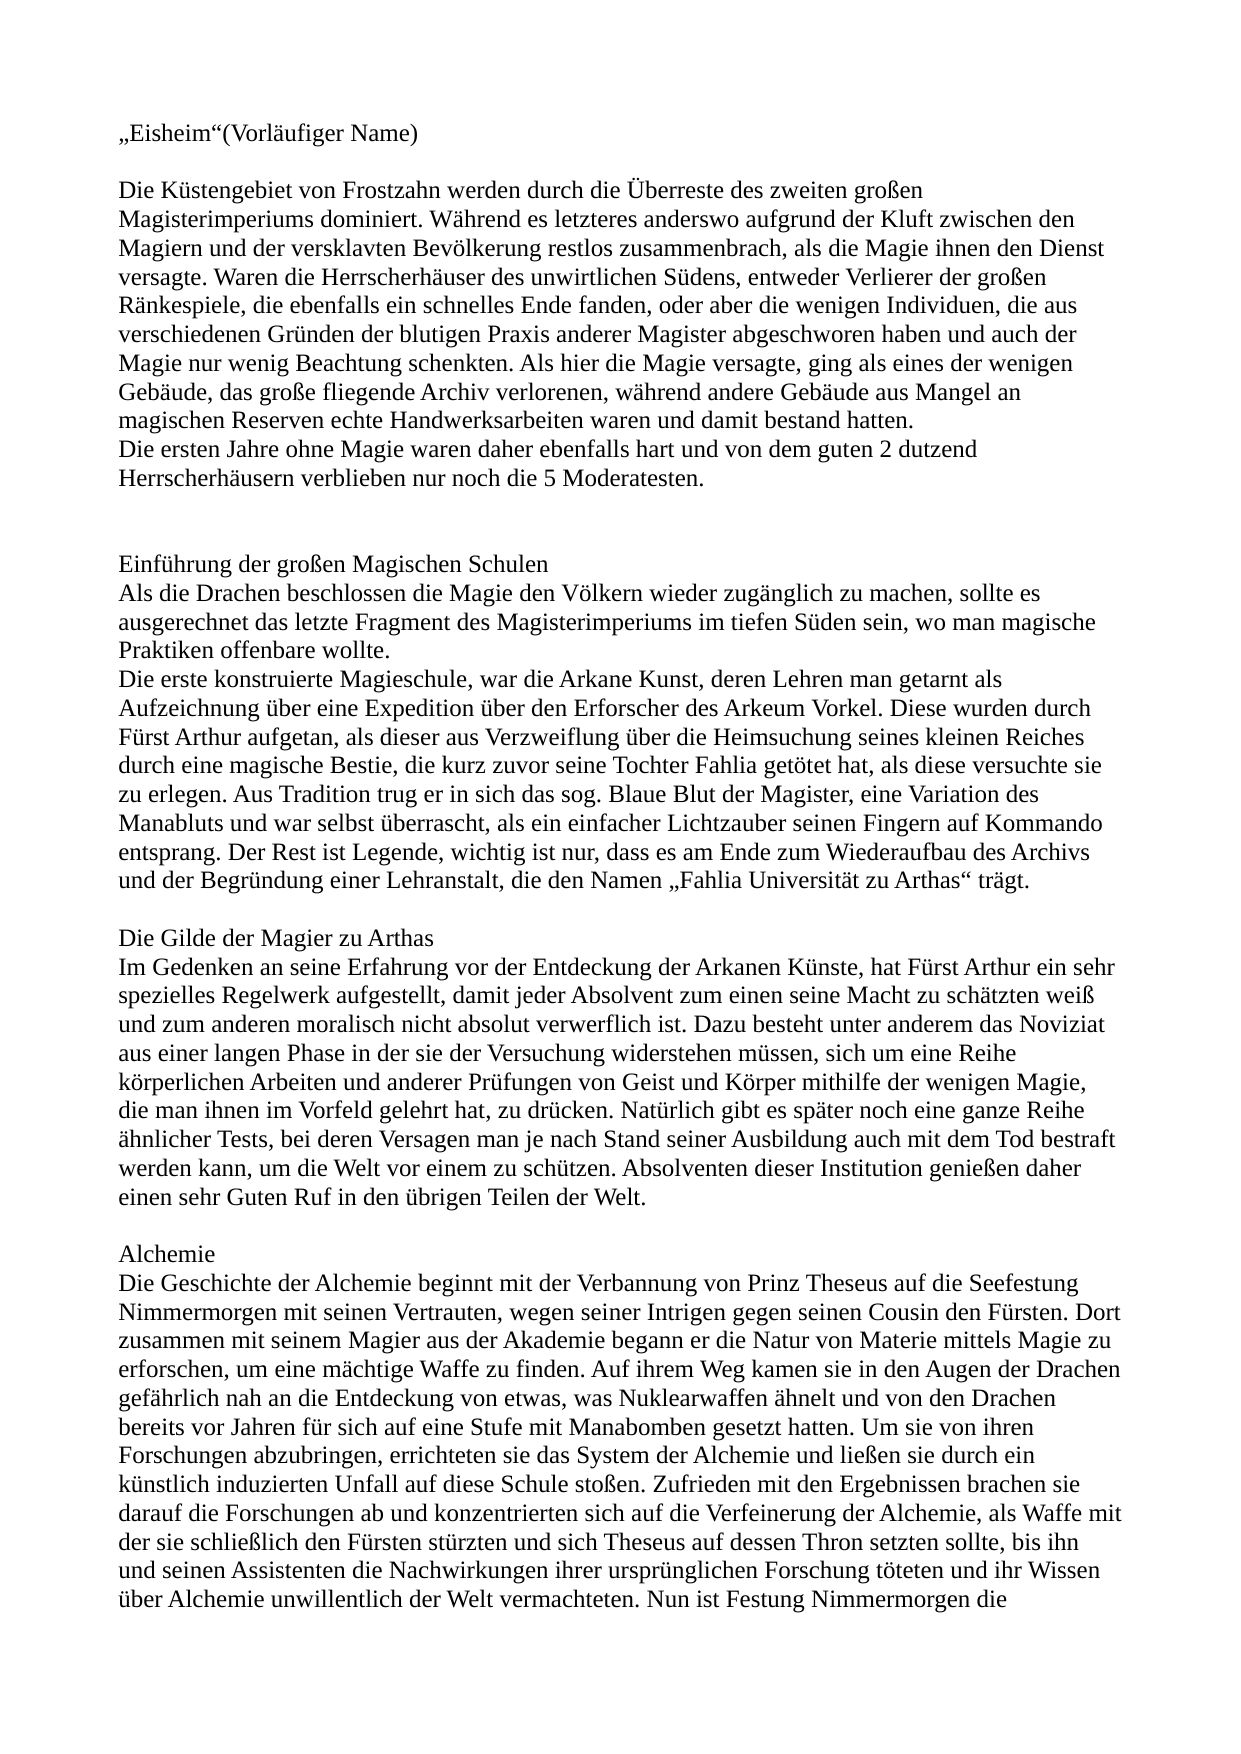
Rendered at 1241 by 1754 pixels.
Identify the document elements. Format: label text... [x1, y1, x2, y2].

text Als die Drachen beschlossen die Magie den Völkern wieder zugänglich zu machen, sollte es ausgerechnet das letzte Fragment des Magisterimperiums im tiefen Süden sein, wo man magische Praktiken offenbare wollte. [118, 578, 1122, 664]
text Die ersten Jahre ohne Magie waren daher ebenfalls hart und von dem guten 2 dutzend Herrscherhäusern verblieben nur noch die 5 Moderatesten. [118, 434, 1122, 492]
text Im Gedenken an seine Erfahrung vor der Entdeckung der Arkanen Künste, hat Fürst Arthur ein sehr spezielles Regelwerk aufgestellt, damit jeder Absolvent zum einen seine Macht zu schätzten weiß und zum anderen moralisch nicht absolut verwerflich ist. Dazu besteht unter anderem das Noviziat aus einer langen Phase in der sie der Versuchung widerstehen müssen, sich um eine Reihe körperlichen Arbeiten und anderer Prüfungen von Geist und Körper mithilfe der wenigen Magie, die man ihnen im Vorfeld gelehrt hat, zu drücken. Natürlich gibt es später noch eine ganze Reihe ähnlicher Tests, bei deren Versagen man je nach Stand seiner Ausbildung auch mit dem Tod bestraft werden kann, um die Welt vor einem zu schützen. Absolventen dieser Institution genießen daher einen sehr Guten Ruf in den übrigen Teilen der Welt. [118, 952, 1122, 1211]
text Die Geschichte der Alchemie beginnt mit der Verbannung von Prinz Theseus auf die Seefestung Nimmermorgen mit seinen Vertrauten, wegen seiner Intrigen gegen seinen Cousin den Fürsten. Dort zusammen mit seinem Magier aus der Akademie begann er die Natur von Materie mittels Magie zu erforschen, um eine mächtige Waffe zu finden. Auf ihrem Weg kamen sie in den Augen der Drachen gefährlich nah an die Entdeckung von etwas, was Nuklearwaffen ähnelt und von den Drachen bereits vor Jahren für sich auf eine Stufe mit Manabomben gesetzt hatten. Um sie von ihren Forschungen abzubringen, errichteten sie das System der Alchemie und ließen sie durch ein künstlich induzierten Unfall auf diese Schule stoßen. Zufrieden mit den Ergebnissen brachen sie darauf die Forschungen ab und konzentrierten sich auf die Verfeinerung der Alchemie, als Waffe mit der sie schließlich den Fürsten stürzten und sich Theseus auf dessen Thron setzten sollte, bis ihn und seinen Assistenten die Nachwirkungen ihrer ursprünglichen Forschung töteten und ihr Wissen über Alchemie unwillentlich der Welt vermachteten. Nun ist Festung Nimmermorgen die [118, 1268, 1122, 1613]
text Die erste konstruierte Magieschule, war die Arkane Kunst, deren Lehren man getarnt als Aufzeichnung über eine Expedition über den Erforscher des Arkeum Vorkel. Diese wurden durch Fürst Arthur aufgetan, als dieser aus Verzweiflung über die Heimsuchung seines kleinen Reiches durch eine magische Bestie, die kurz zuvor seine Tochter Fahlia getötet hat, als diese versuchte sie zu erlegen. Aus Tradition trug er in sich das sog. Blaue Blut der Magister, eine Variation des Manabluts und war selbst überrascht, als ein einfacher Lichtzauber seinen Fingern auf Kommando entsprang. Der Rest ist Legende, wichtig ist nur, dass es am Ende zum Wiederaufbau des Archivs und der Begründung einer Lehranstalt, die den Namen „Fahlia Universität zu Arthas“ trägt. [118, 664, 1122, 894]
text „Eisheim“(Vorläufiger Name) [118, 118, 1122, 147]
text Die Gilde der Magier zu Arthas [118, 923, 1122, 952]
text Die Küstengebiet von Frostzahn werden durch die Überreste des zweiten großen Magisterimperiums dominiert. Während es letzteres anderswo aufgrund der Kluft zwischen den Magiern und der versklavten Bevölkerung restlos zusammenbrach, als die Magie ihnen den Dienst versagte. Waren die Herrscherhäuser des unwirtlichen Südens, entweder Verlierer der großen Ränkespiele, die ebenfalls ein schnelles Ende fanden, oder aber die wenigen Individuen, die aus verschiedenen Gründen der blutigen Praxis anderer Magister abgeschworen haben und auch der Magie nur wenig Beachtung schenkten. Als hier die Magie versagte, ging als eines der wenigen Gebäude, das große fliegende Archiv verlorenen, während andere Gebäude aus Mangel an magischen Reserven echte Handwerksarbeiten waren und damit bestand hatten. [118, 176, 1122, 434]
text Alchemie [118, 1239, 1122, 1268]
text Einführung der großen Magischen Schulen [118, 549, 1122, 578]
